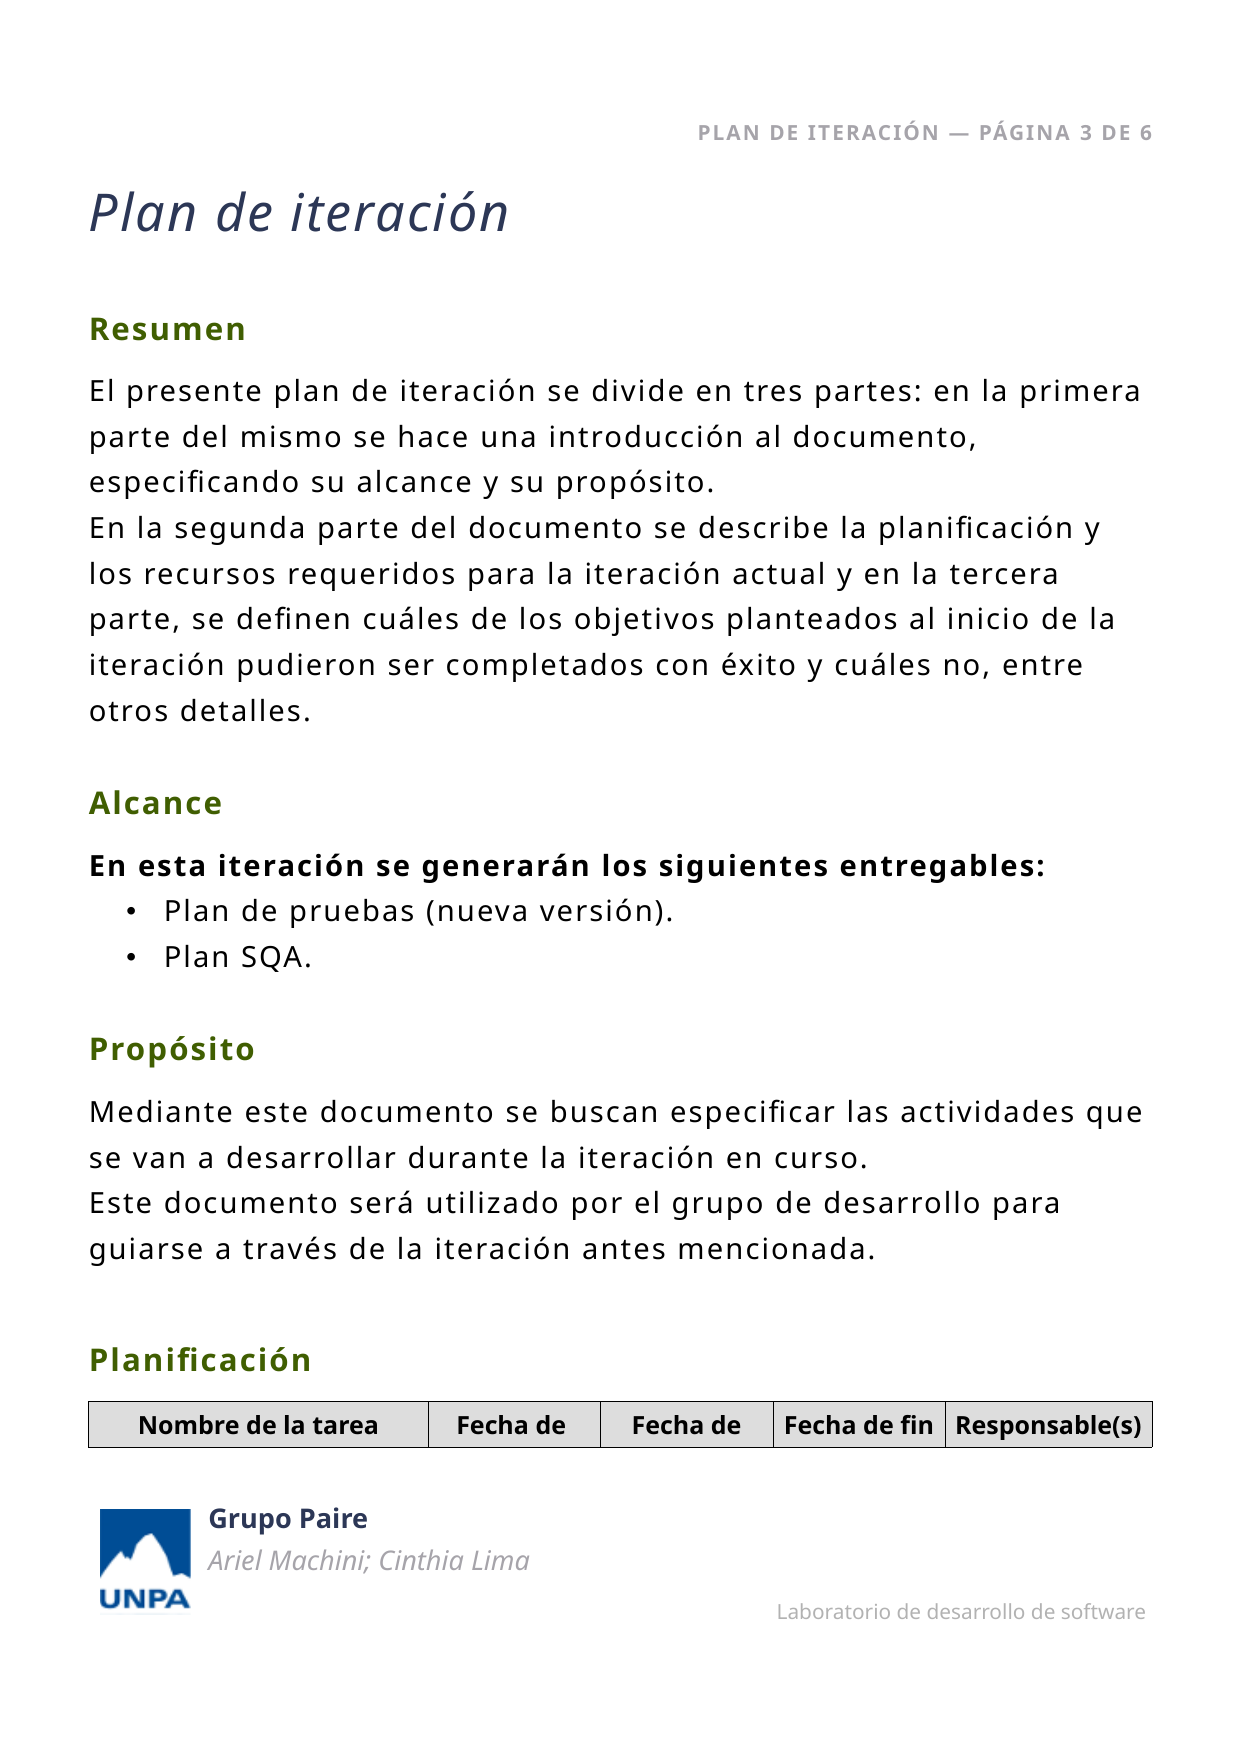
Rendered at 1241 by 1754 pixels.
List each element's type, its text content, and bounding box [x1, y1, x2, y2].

text Planificación [88, 1338, 1152, 1380]
text En esta iteración se generarán los siguientes entregables: [88, 845, 1152, 884]
text El presente plan de iteración se divide en tres partes: en la primera parte del mismo se hace una introducción al documento, especificando su alcance y su propósito. [88, 370, 1152, 501]
table_header Fecha de [601, 1402, 773, 1447]
picture [100, 1509, 191, 1615]
text Alcance [88, 781, 1152, 824]
text Mediante este documento se buscan especificar las actividades que se van a desarrollar durante la iteración en curso. [88, 1091, 1152, 1177]
table_header Responsable(s) [946, 1402, 1152, 1447]
table_header Nombre de la tarea [89, 1402, 428, 1447]
table_header Fecha de fin [774, 1402, 945, 1447]
list Plan SQA. [126, 936, 1152, 976]
table_header Fecha de [429, 1402, 600, 1447]
text Este documento será utilizado por el grupo de desarrollo para guiarse a través de la iteración antes mencionada. [88, 1182, 1152, 1268]
text En la segunda parte del documento se describe la planificación y los recursos requeridos para la iteración actual y en la tercera parte, se definen cuáles de los objetivos planteados al inicio de la iteración pudieron ser completados con éxito y cuáles no, entre otros detalles. [88, 507, 1152, 729]
text Propósito [88, 1027, 1152, 1070]
list Plan de pruebas (nueva versión). [126, 891, 1152, 930]
text Plan de iteración [88, 176, 1152, 247]
text Resumen [88, 307, 1152, 349]
